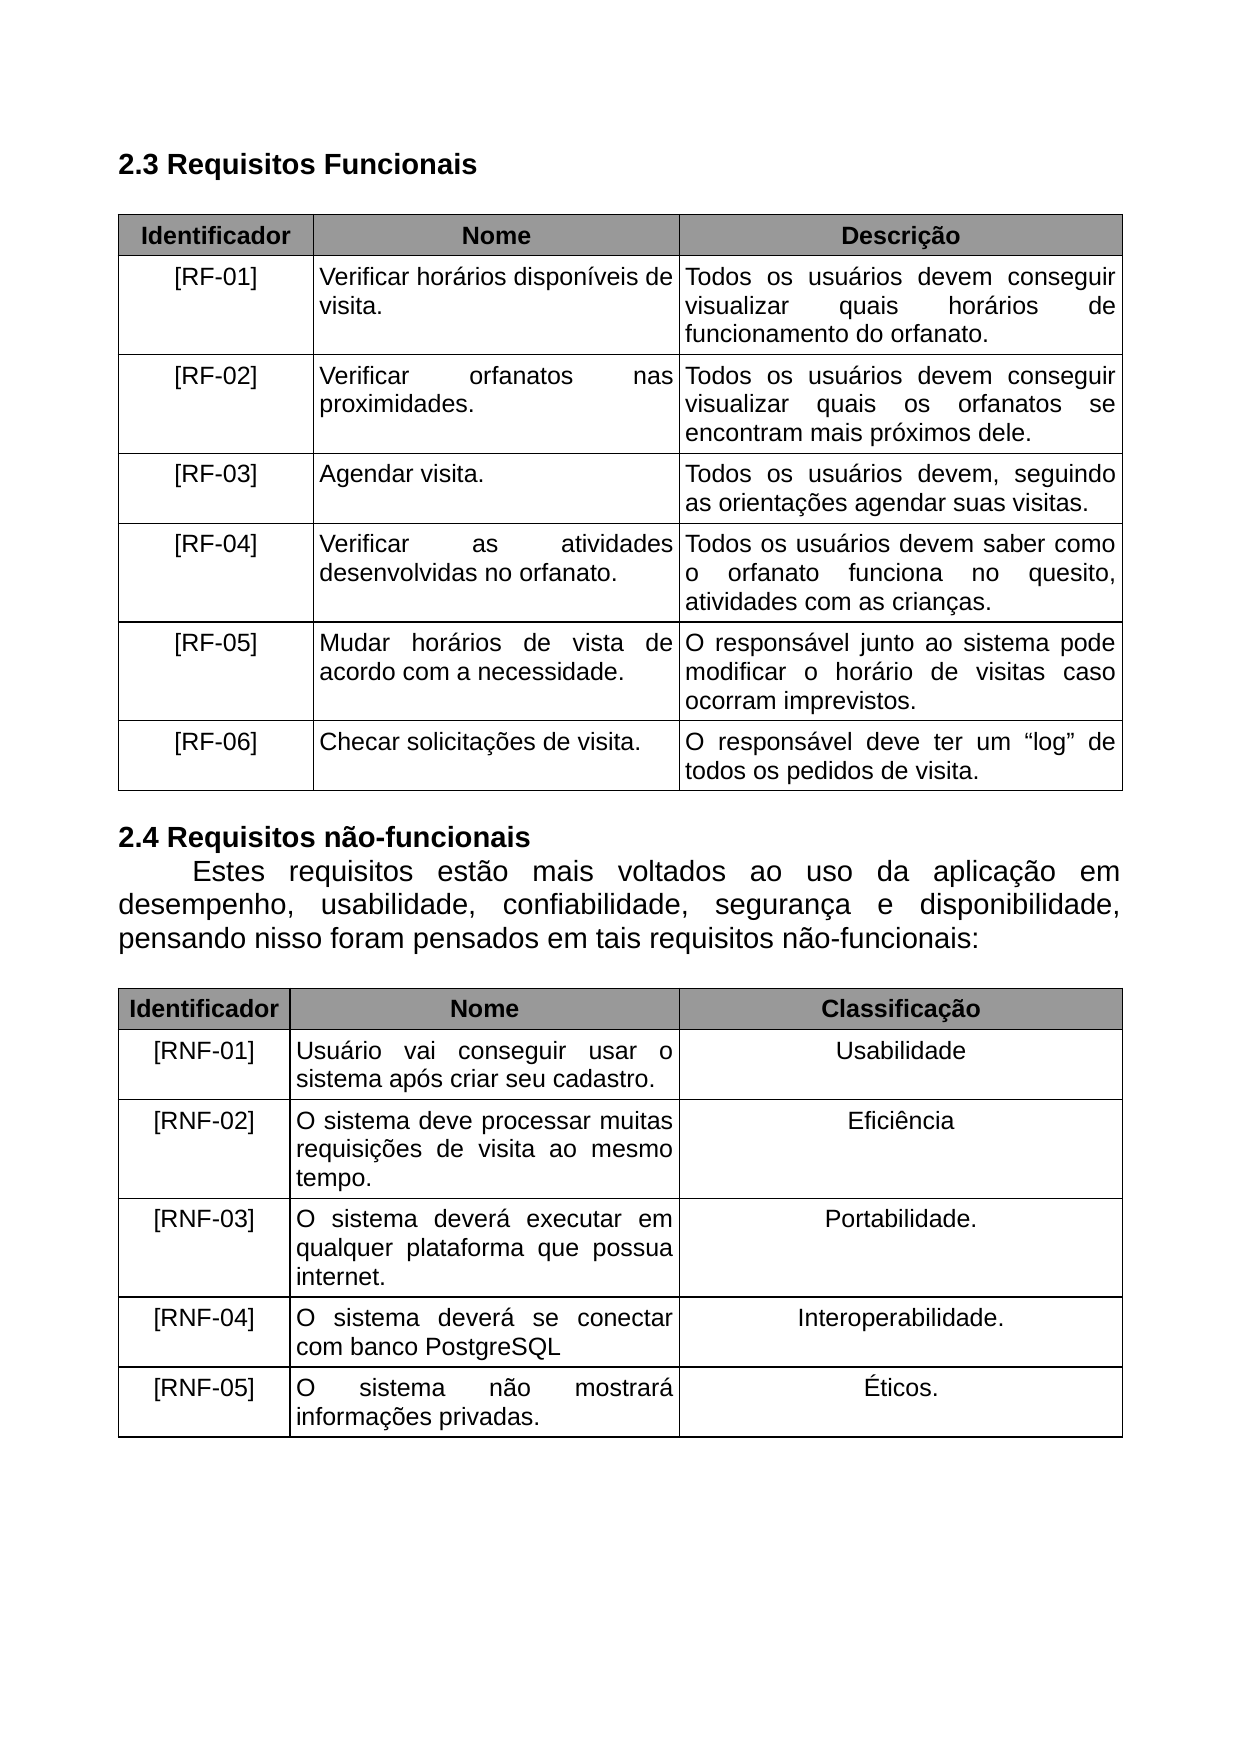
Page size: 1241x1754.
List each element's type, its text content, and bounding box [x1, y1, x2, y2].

table_cell O sistema deverá executar em qualquer plataforma que possua internet. [291, 1199, 679, 1296]
table_cell Mudar horários de vista de acordo com a necessidade. [314, 623, 679, 720]
table_cell Usuário vai conseguir usar o sistema após criar seu cadastro. [291, 1030, 679, 1099]
table_cell [RF-04] [119, 524, 313, 621]
table_cell [RF-01] [119, 256, 313, 354]
table_cell Portabilidade. [680, 1199, 1122, 1296]
table_cell O responsável junto ao sistema pode modificar o horário de visitas caso ocorram imprevistos. [680, 623, 1122, 720]
table_header Nome [291, 989, 679, 1029]
table_cell Interoperabilidade. [680, 1298, 1122, 1366]
table_cell [RNF-03] [119, 1199, 289, 1296]
table_cell Checar solicitações de visita. [314, 721, 679, 790]
table_cell Eficiência [680, 1100, 1122, 1198]
table_cell Verificar horários disponíveis de visita. [314, 256, 679, 354]
table_header Descrição [680, 215, 1122, 255]
table_cell Usabilidade [680, 1030, 1122, 1099]
table_header Identificador [119, 989, 289, 1029]
table_cell Verificar orfanatos nas proximidades. [314, 355, 679, 453]
table_cell Verificar as atividades desenvolvidas no orfanato. [314, 524, 679, 621]
table_cell [RF-05] [119, 623, 313, 720]
table_cell O sistema não mostrará informações privadas. [291, 1368, 679, 1436]
table_cell [RF-06] [119, 721, 313, 790]
table_cell Todos os usuários devem conseguir visualizar quais os orfanatos se encontram mais próximos dele. [680, 355, 1122, 453]
table_cell [RNF-01] [119, 1030, 289, 1099]
table_header Identificador [119, 215, 313, 255]
table_cell Todos os usuários devem saber como o orfanato funciona no quesito, atividades com as crianças. [680, 524, 1122, 621]
table_cell O sistema deve processar muitas requisições de visita ao mesmo tempo. [291, 1100, 679, 1198]
table_header Classificação [680, 989, 1122, 1029]
table_cell [RNF-05] [119, 1368, 289, 1436]
text 2.4 Requisitos não-funcionais [118, 820, 1122, 853]
table_cell Éticos. [680, 1368, 1122, 1436]
table_cell [RF-03] [119, 454, 313, 523]
table_cell Todos os usuários devem conseguir visualizar quais horários de funcionamento do orfanato. [680, 256, 1122, 354]
table_cell Todos os usuários devem, seguindo as orientações agendar suas visitas. [680, 454, 1122, 523]
table_cell [RNF-04] [119, 1298, 289, 1366]
text 2.3 Requisitos Funcionais [118, 147, 1122, 180]
text Estes requisitos estão mais voltados ao uso da aplicação em desempenho, usabilidade, confiabilidade, segurança e disponibilidade, pensando nisso foram pensados em tais requisitos não-funcionais: [118, 853, 1122, 954]
table_cell O responsável deve ter um “log” de todos os pedidos de visita. [680, 721, 1122, 790]
table_header Nome [314, 215, 679, 255]
table_cell [RNF-02] [119, 1100, 289, 1198]
table_cell Agendar visita. [314, 454, 679, 523]
table_cell O sistema deverá se conectar com banco PostgreSQL [291, 1298, 679, 1366]
table_cell [RF-02] [119, 355, 313, 453]
